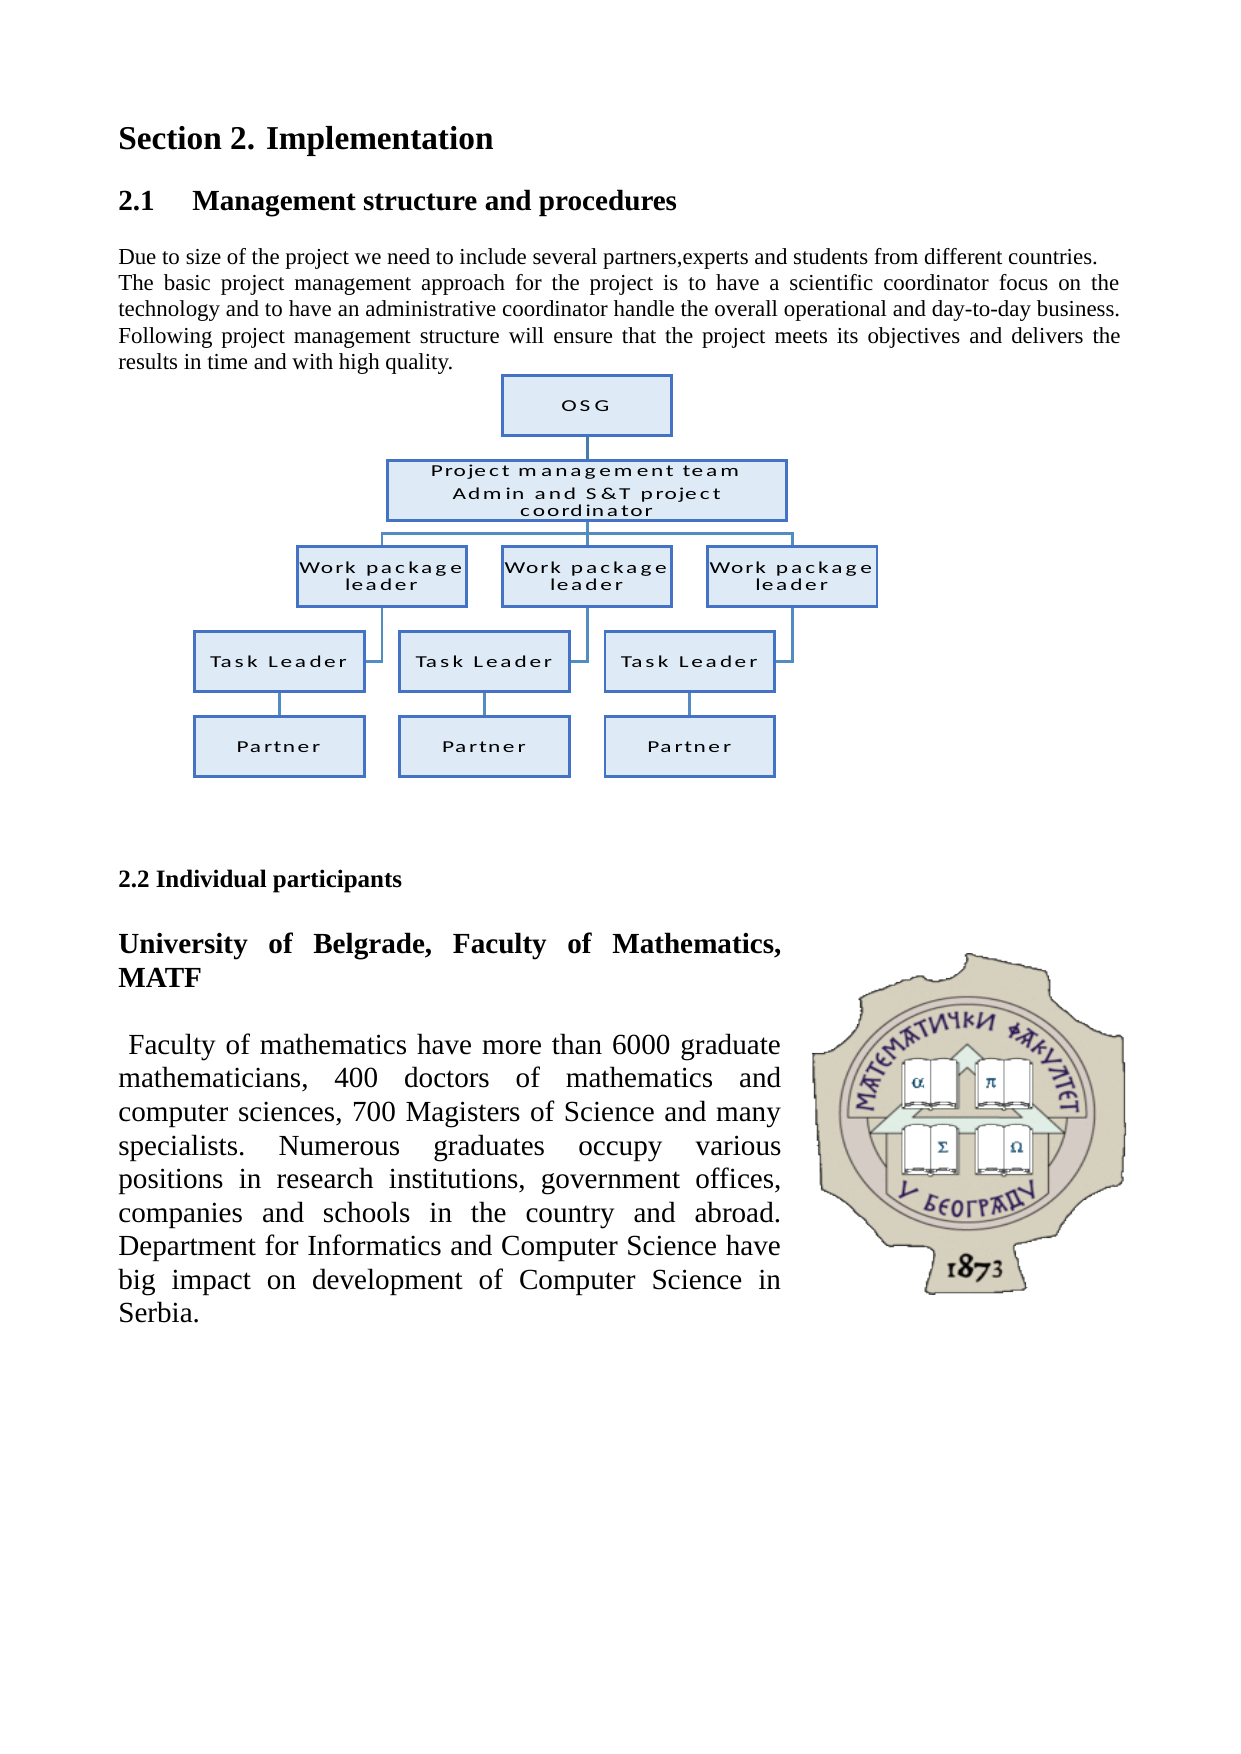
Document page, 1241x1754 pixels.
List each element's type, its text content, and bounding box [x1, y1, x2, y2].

text Due to size of the project we need to include several partners,experts and students from different countries. [118, 243, 1122, 269]
text Section 2. Implementation [118, 118, 1122, 156]
text University of Belgrade, Faculty of Mathematics, MATF [118, 926, 1122, 993]
picture [811, 953, 1127, 1295]
text The basic project management approach for the project is to have a scientific coordinator focus on the technology and to have an administrative coordinator handle the overall operational and day-to-day business. Following project management structure will ensure that the project meets its objectives and delivers the results in time and with high quality. [118, 269, 1122, 374]
text Faculty of mathematics have more than 6000 graduate mathematicians, 400 doctors of mathematics and computer sciences, 700 Magisters of Science and many specialists. Numerous graduates occupy various positions in research institutions, government offices, companies and schools in the country and abroad. Department for Informatics and Computer Science have big impact on development of Computer Science in Serbia. [118, 1027, 1122, 1329]
text 2.1 Management structure and procedures [118, 183, 1122, 216]
text 2.2 Individual participants [118, 864, 1122, 893]
